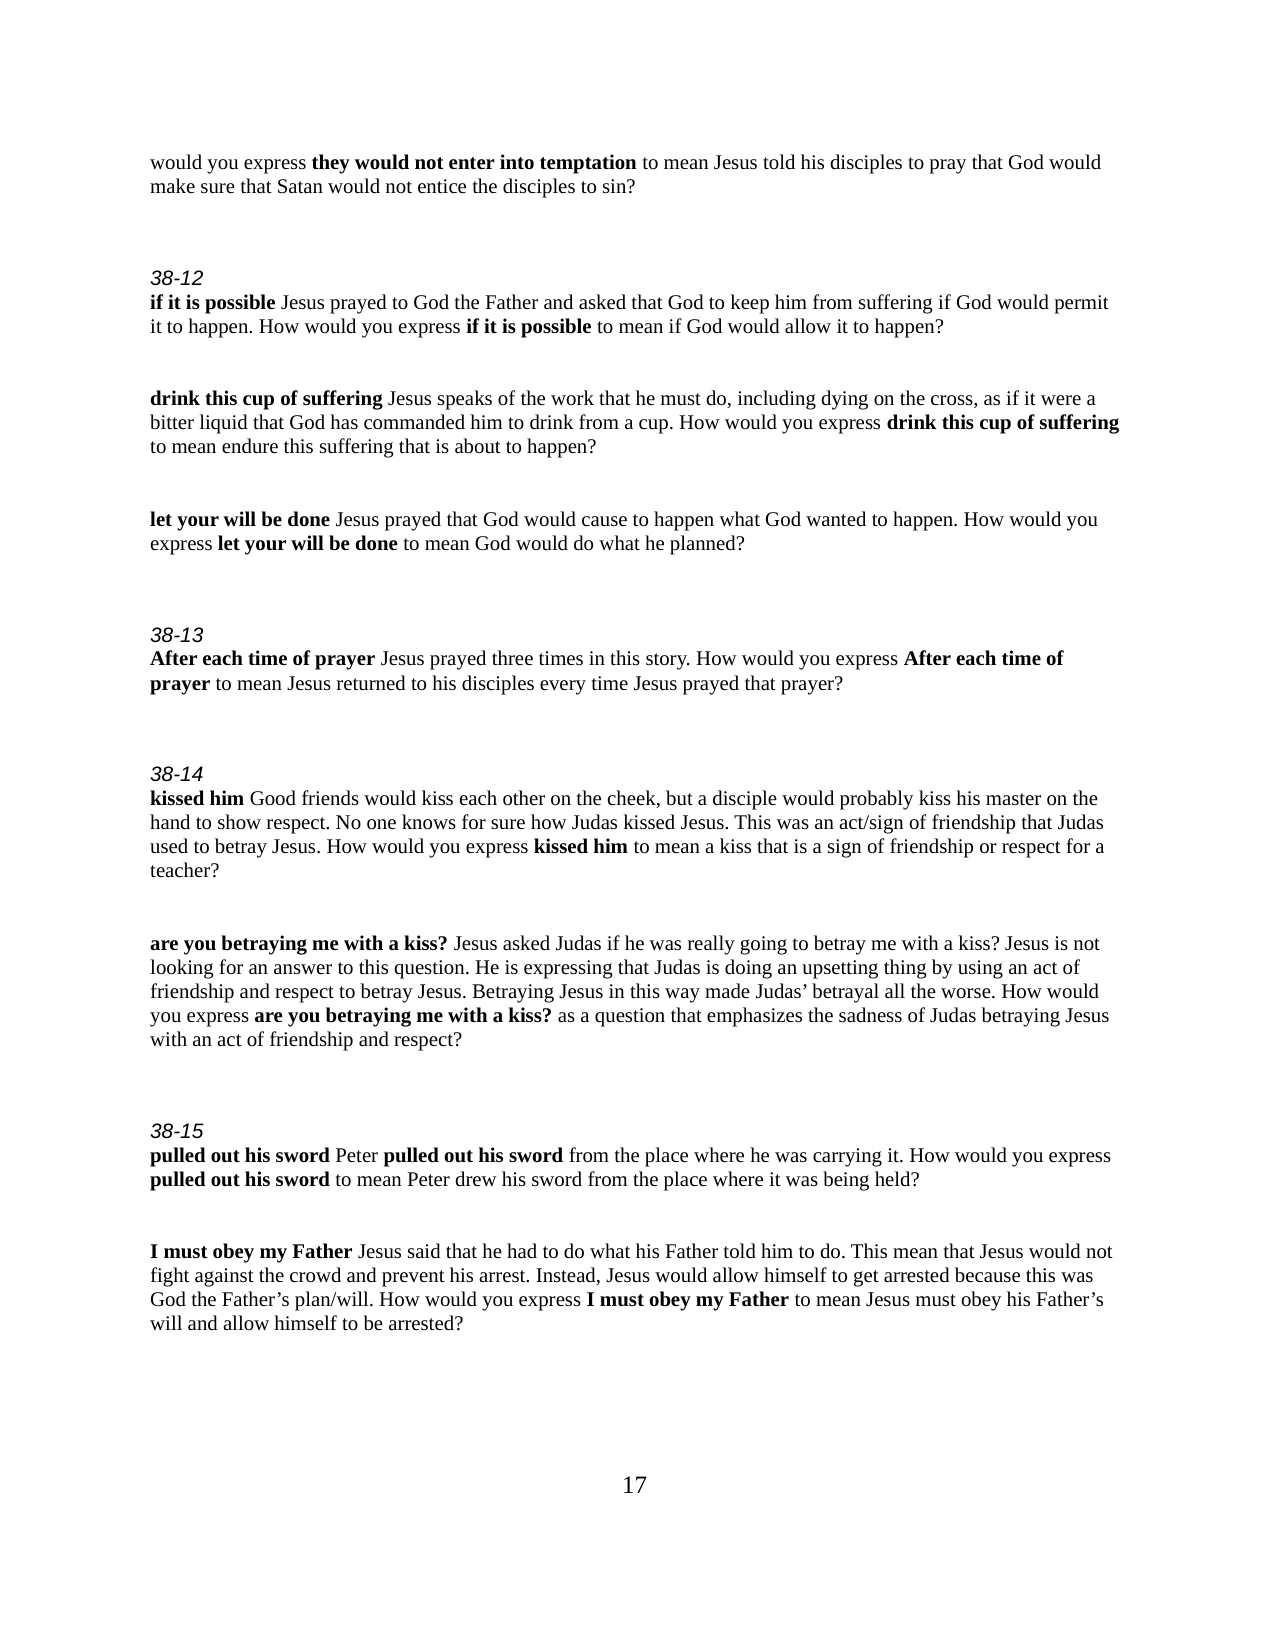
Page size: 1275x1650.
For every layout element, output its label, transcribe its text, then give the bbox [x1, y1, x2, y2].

subtitle 38-14 [150, 762, 1125, 786]
subtitle 38-12 [150, 266, 1125, 290]
text I must obey my Father Jesus said that he had to do what his Father told him to do. This mean that Jesus would not fight against the crowd and prevent his arrest. Instead, Jesus would allow himself to get arrested because this was God the Father’s plan/will. How would you express I must obey my Father to mean Jesus must obey his Father’s will and allow himself to be arrested? [150, 1239, 1125, 1335]
text would you express they would not enter into temptation to mean Jesus told his disciples to pray that God would make sure that Satan would not entice the disciples to sin? [150, 150, 1125, 198]
text kissed him Good friends would kiss each other on the cheek, but a disciple would probably kiss his master on the hand to show respect. No one knows for sure how Judas kissed Jesus. This was an act/sign of friendship that Judas used to betray Jesus. How would you express kissed him to mean a kiss that is a sign of friendship or respect for a teacher? [150, 786, 1125, 882]
text drink this cup of suffering Jesus speaks of the work that he must do, including dying on the cross, as if it were a bitter liquid that God has commanded him to drink from a cup. How would you express drink this cup of suffering to mean endure this suffering that is about to happen? [150, 386, 1125, 458]
text are you betraying me with a kiss? Jesus asked Judas if he was really going to betray me with a kiss? Jesus is not looking for an answer to this question. He is expressing that Judas is doing an upsetting thing by using an act of friendship and respect to betray Jesus. Betraying Jesus in this way made Judas’ betrayal all the worse. How would you express are you betraying me with a kiss? as a question that emphasizes the sadness of Judas betraying Jesus with an act of friendship and respect? [150, 931, 1125, 1051]
subtitle 38-13 [150, 622, 1125, 646]
subtitle 38-15 [150, 1119, 1125, 1143]
text let your will be done Jesus prayed that God would cause to happen what God wanted to happen. How would you express let your will be done to mean God would do what he planned? [150, 507, 1125, 555]
text if it is possible Jesus prayed to God the Father and asked that God to keep him from suffering if God would permit it to happen. How would you express if it is possible to mean if God would allow it to happen? [150, 290, 1125, 338]
text After each time of prayer Jesus prayed three times in this story. How would you express After each time of prayer to mean Jesus returned to his disciples every time Jesus prayed that prayer? [150, 646, 1125, 694]
text pulled out his sword Peter pulled out his sword from the place where he was carrying it. How would you express pulled out his sword to mean Peter drew his sword from the place where it was being held? [150, 1143, 1125, 1191]
